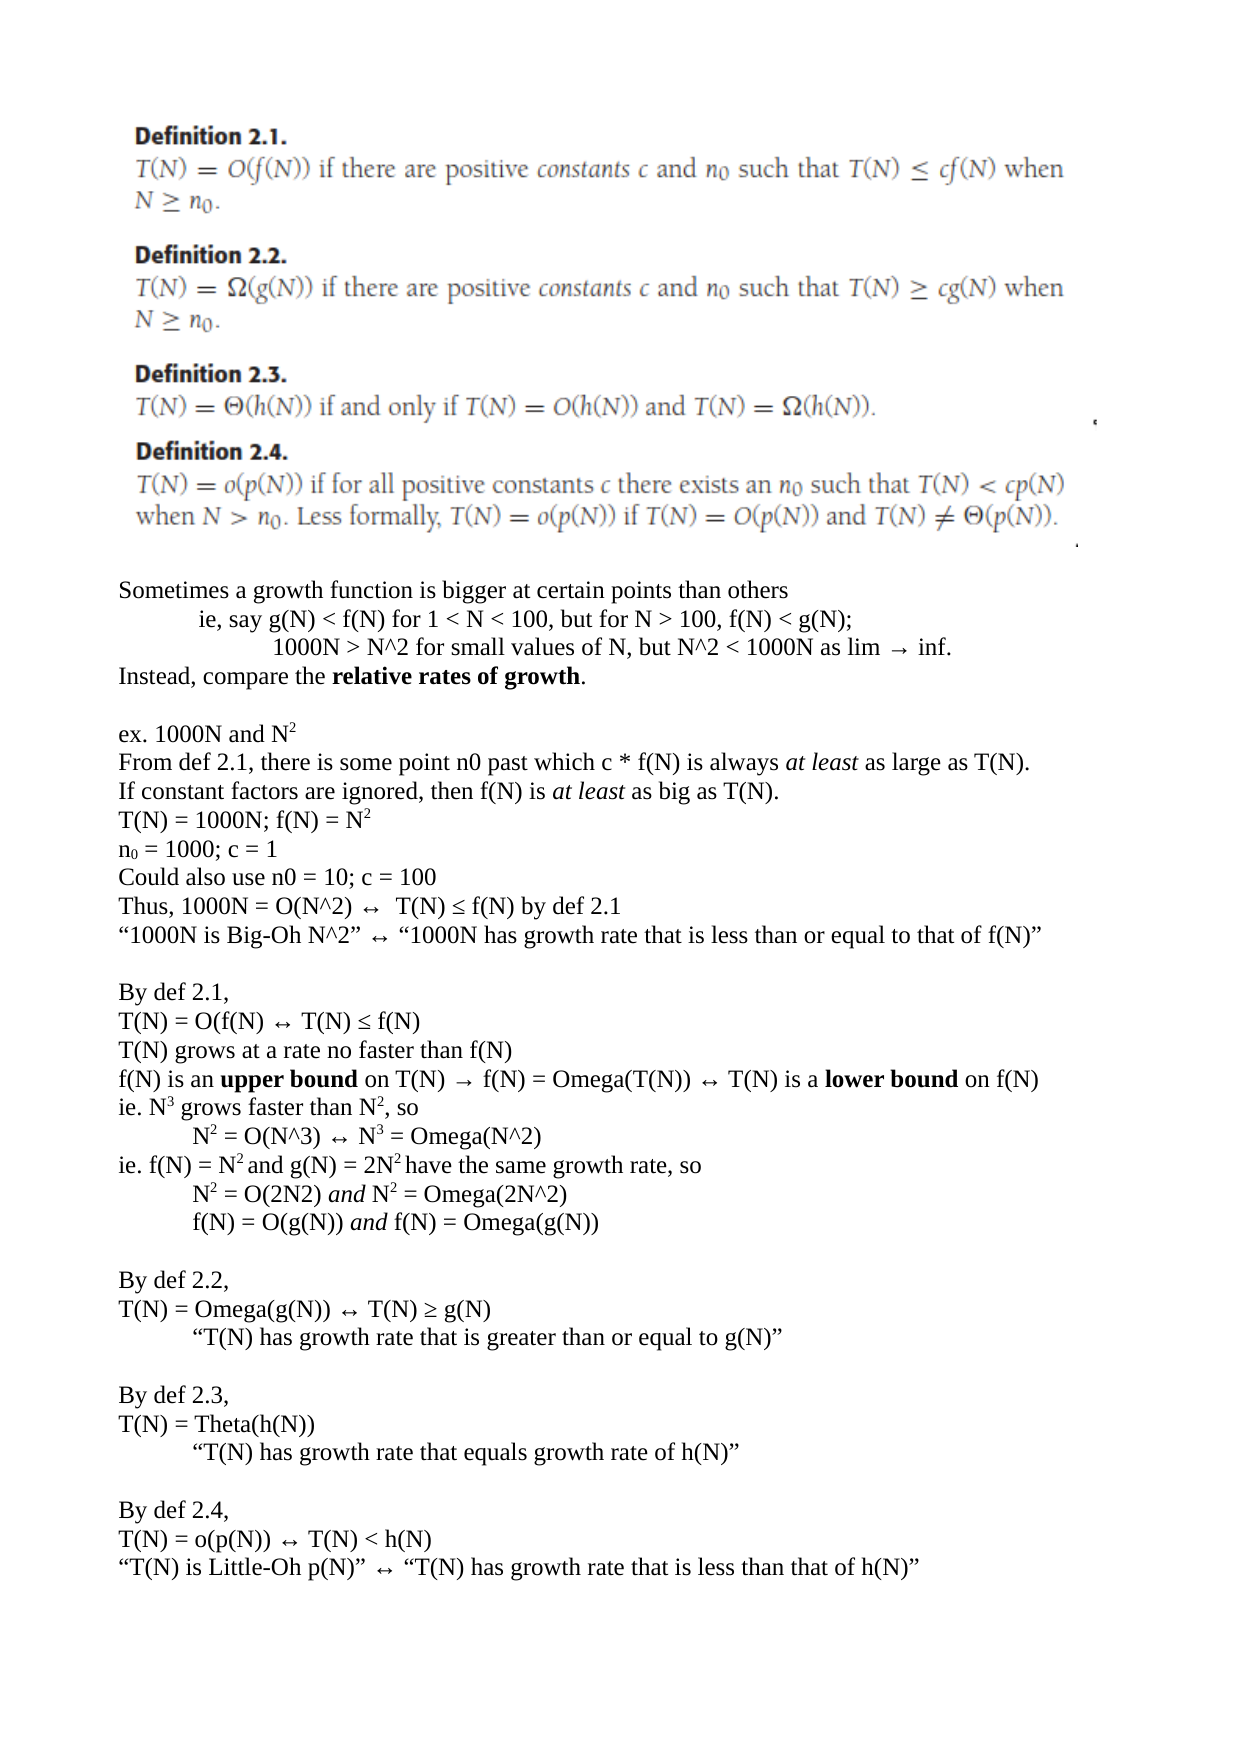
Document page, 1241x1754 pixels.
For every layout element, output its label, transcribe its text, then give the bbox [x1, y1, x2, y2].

text “T(N) has growth rate that equals growth rate of h(N)” [118, 1437, 1122, 1466]
text 1000N > N^2 for small values of N, but N^2 < 1000N as lim → inf. [118, 632, 1122, 661]
text Sometimes a growth function is bigger at certain points than others [118, 575, 1122, 604]
text “1000N is Big-Oh N^2” ↔ “1000N has growth rate that is less than or equal to that of f(N)” [118, 920, 1122, 949]
text If constant factors are ignored, then f(N) is at least as big as T(N). [118, 776, 1122, 805]
text ex. 1000N and N2 [118, 719, 1122, 747]
text “T(N) has growth rate that is greater than or equal to g(N)” [118, 1322, 1122, 1351]
text T(N) = 1000N; f(N) = N2 [118, 805, 1122, 834]
text ie. N3 grows faster than N2, so [118, 1092, 1122, 1121]
text f(N) = O(g(N)) and f(N) = Omega(g(N)) [118, 1207, 1122, 1236]
text n0 = 1000; c = 1 [118, 834, 1122, 862]
text T(N) = Theta(h(N)) [118, 1409, 1122, 1437]
text N2 = O(2N2) and N2 = Omega(2N^2) [118, 1179, 1122, 1207]
picture [124, 118, 1097, 547]
text T(N) = Omega(g(N)) ↔ T(N) ≥ g(N) [118, 1294, 1122, 1322]
text “T(N) is Little-Oh p(N)” ↔ “T(N) has growth rate that is less than that of h(N)” [118, 1552, 1122, 1581]
text T(N) = O(f(N) ↔ T(N) ≤ f(N) [118, 1006, 1122, 1035]
text Could also use n0 = 10; c = 100 [118, 862, 1122, 891]
text Instead, compare the relative rates of growth. [118, 661, 1122, 690]
text From def 2.1, there is some point n0 past which c * f(N) is always at least as large as T(N). [118, 747, 1122, 776]
text By def 2.2, [118, 1265, 1122, 1294]
text T(N) = o(p(N)) ↔ T(N) < h(N) [118, 1524, 1122, 1552]
text T(N) grows at a rate no faster than f(N) [118, 1035, 1122, 1064]
text N2 = O(N^3) ↔ N3 = Omega(N^2) [118, 1121, 1122, 1150]
text ie, say g(N) < f(N) for 1 < N < 100, but for N > 100, f(N) < g(N); [118, 604, 1122, 632]
text By def 2.4, [118, 1495, 1122, 1524]
text f(N) is an upper bound on T(N) → f(N) = Omega(T(N)) ↔ T(N) is a lower bound on f(N) [118, 1064, 1122, 1092]
text Thus, 1000N = O(N^2) ↔ T(N) ≤ f(N) by def 2.1 [118, 891, 1122, 920]
text By def 2.1, [118, 977, 1122, 1006]
text ie. f(N) = N2 and g(N) = 2N2 have the same growth rate, so [118, 1150, 1122, 1179]
text By def 2.3, [118, 1380, 1122, 1409]
